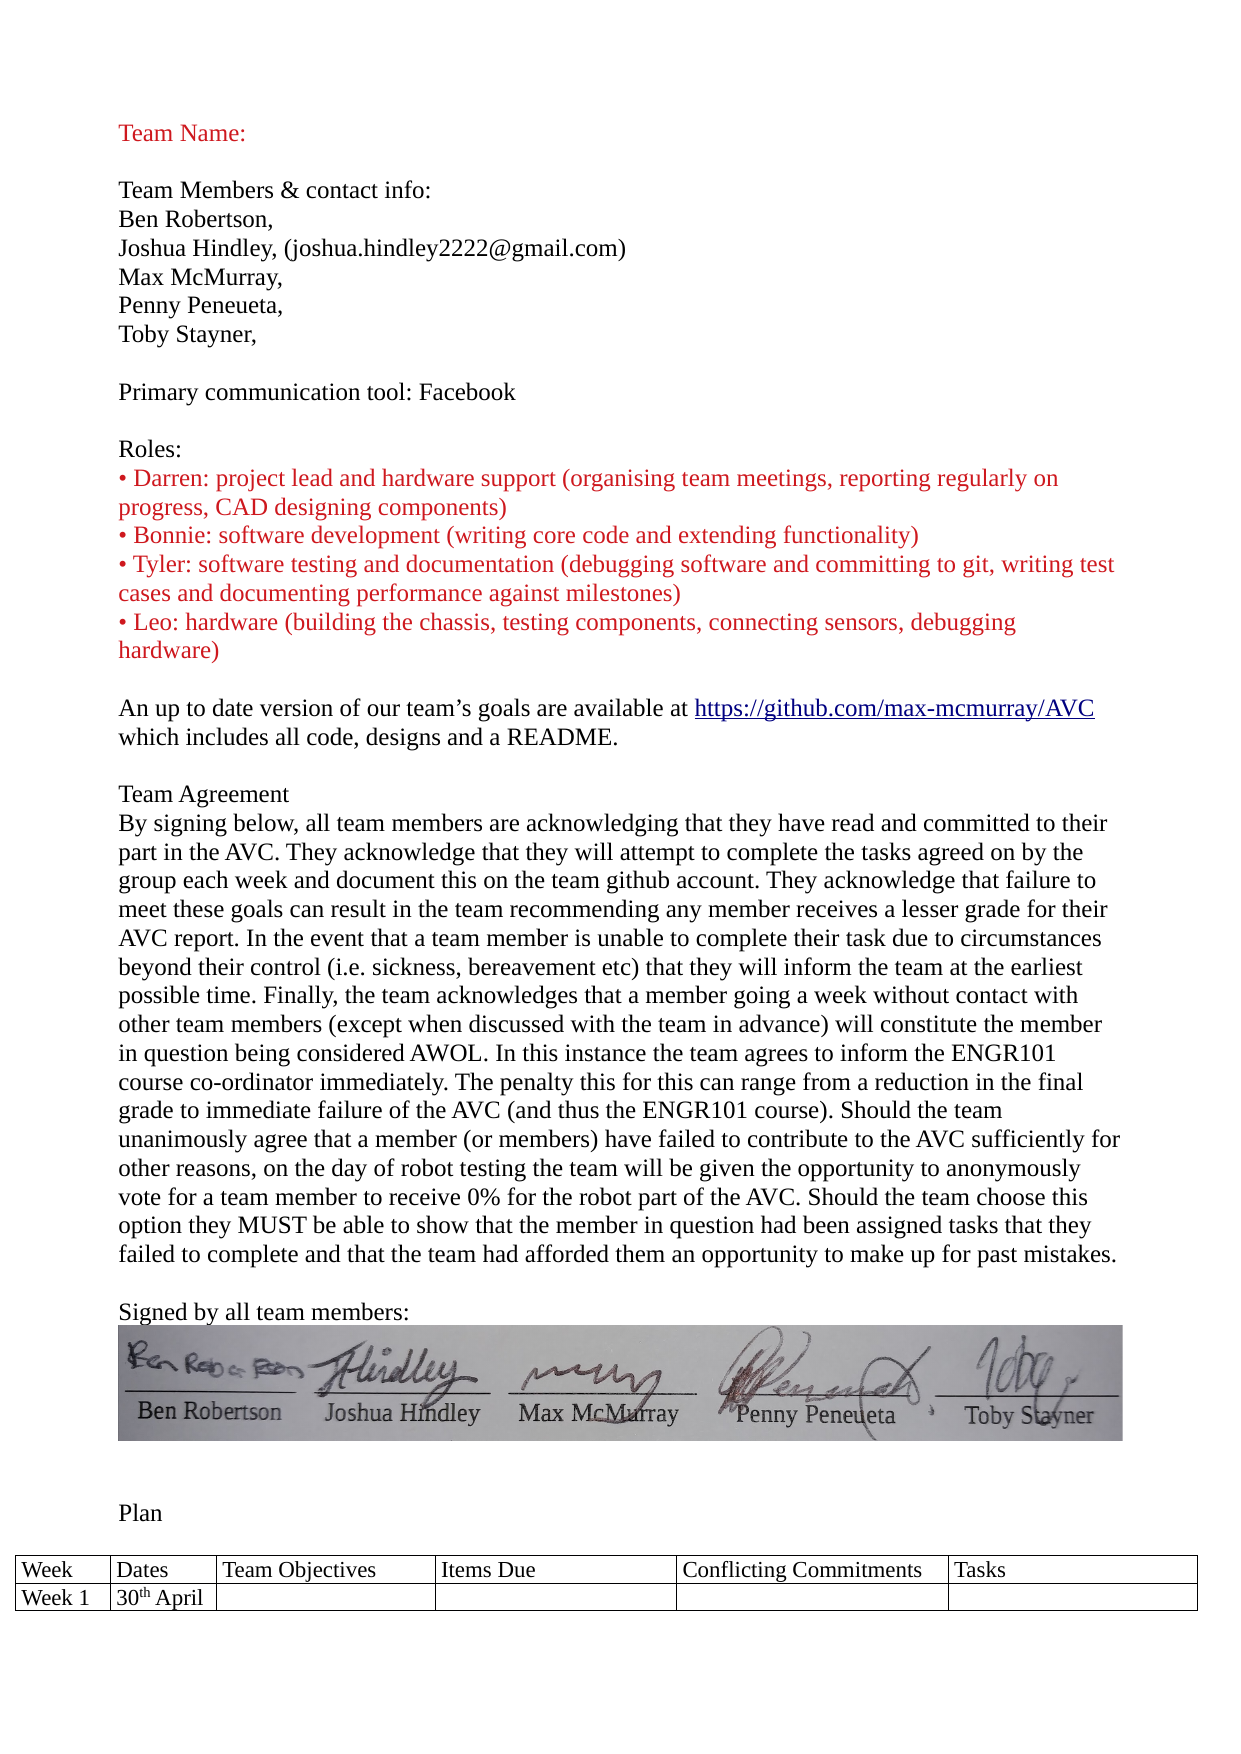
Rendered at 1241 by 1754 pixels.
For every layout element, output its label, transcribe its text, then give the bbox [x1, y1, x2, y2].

text • Bonnie: software development (writing core code and extending functionality) [118, 521, 1122, 549]
table_cell 30th April [111, 1584, 216, 1610]
text Max McMurray, [118, 262, 1122, 291]
text Team Agreement [118, 779, 1122, 808]
text Signed by all team members: [118, 1297, 1122, 1325]
table_header Items Due [436, 1556, 676, 1583]
text Team Name: [118, 118, 1122, 147]
table_header Dates [111, 1556, 216, 1583]
table_cell [677, 1584, 948, 1610]
table_cell Week 1 [16, 1584, 110, 1610]
text Toby Stayner, [118, 319, 1122, 348]
text Joshua Hindley, (joshua.hindley2222@gmail.com) [118, 233, 1122, 262]
text Team Members & contact info: [118, 176, 1122, 204]
text Primary communication tool: Facebook [118, 377, 1122, 406]
text An up to date version of our team’s goals are available at https://github.com/max-mcmurray/AVC which includes all code, designs and a README. [118, 693, 1122, 751]
text • Leo: hardware (building the chassis, testing components, connecting sensors, debugging hardware) [118, 607, 1122, 664]
table_header Team Objectives [217, 1556, 435, 1583]
text Penny Peneueta, [118, 291, 1122, 319]
text • Darren: project lead and hardware support (organising team meetings, reporting regularly on progress, CAD designing components) [118, 463, 1122, 521]
table_header Tasks [949, 1556, 1197, 1583]
text Ben Robertson, [118, 204, 1122, 233]
text Roles: [118, 434, 1122, 463]
table_cell [436, 1584, 676, 1610]
table_cell [217, 1584, 435, 1610]
table_header Conflicting Commitments [677, 1556, 948, 1583]
text Plan [118, 1498, 1122, 1526]
text • Tyler: software testing and documentation (debugging software and committing to git, writing test cases and documenting performance against milestones) [118, 549, 1122, 607]
table_header Week [16, 1556, 110, 1583]
table_cell [949, 1584, 1197, 1610]
text By signing below, all team members are acknowledging that they have read and committed to their part in the AVC. They acknowledge that they will attempt to complete the tasks agreed on by the group each week and document this on the team github account. They acknowledge that failure to meet these goals can result in the team recommending any member receives a lesser grade for their AVC report. In the event that a team member is unable to complete their task due to circumstances beyond their control (i.e. sickness, bereavement etc) that they will inform the team at the earliest possible time. Finally, the team acknowledges that a member going a week without contact with other team members (except when discussed with the team in advance) will constitute the member in question being considered AWOL. In this instance the team agrees to inform the ENGR101 course co-ordinator immediately. The penalty this for this can range from a reduction in the final grade to immediate failure of the AVC (and thus the ENGR101 course). Should the team unanimously agree that a member (or members) have failed to contribute to the AVC sufficiently for other reasons, on the day of robot testing the team will be given the opportunity to anonymously vote for a team member to receive 0% for the robot part of the AVC. Should the team choose this option they MUST be able to show that the member in question had been assigned tasks that they failed to complete and that the team had afforded them an opportunity to make up for past mistakes. [118, 808, 1122, 1268]
